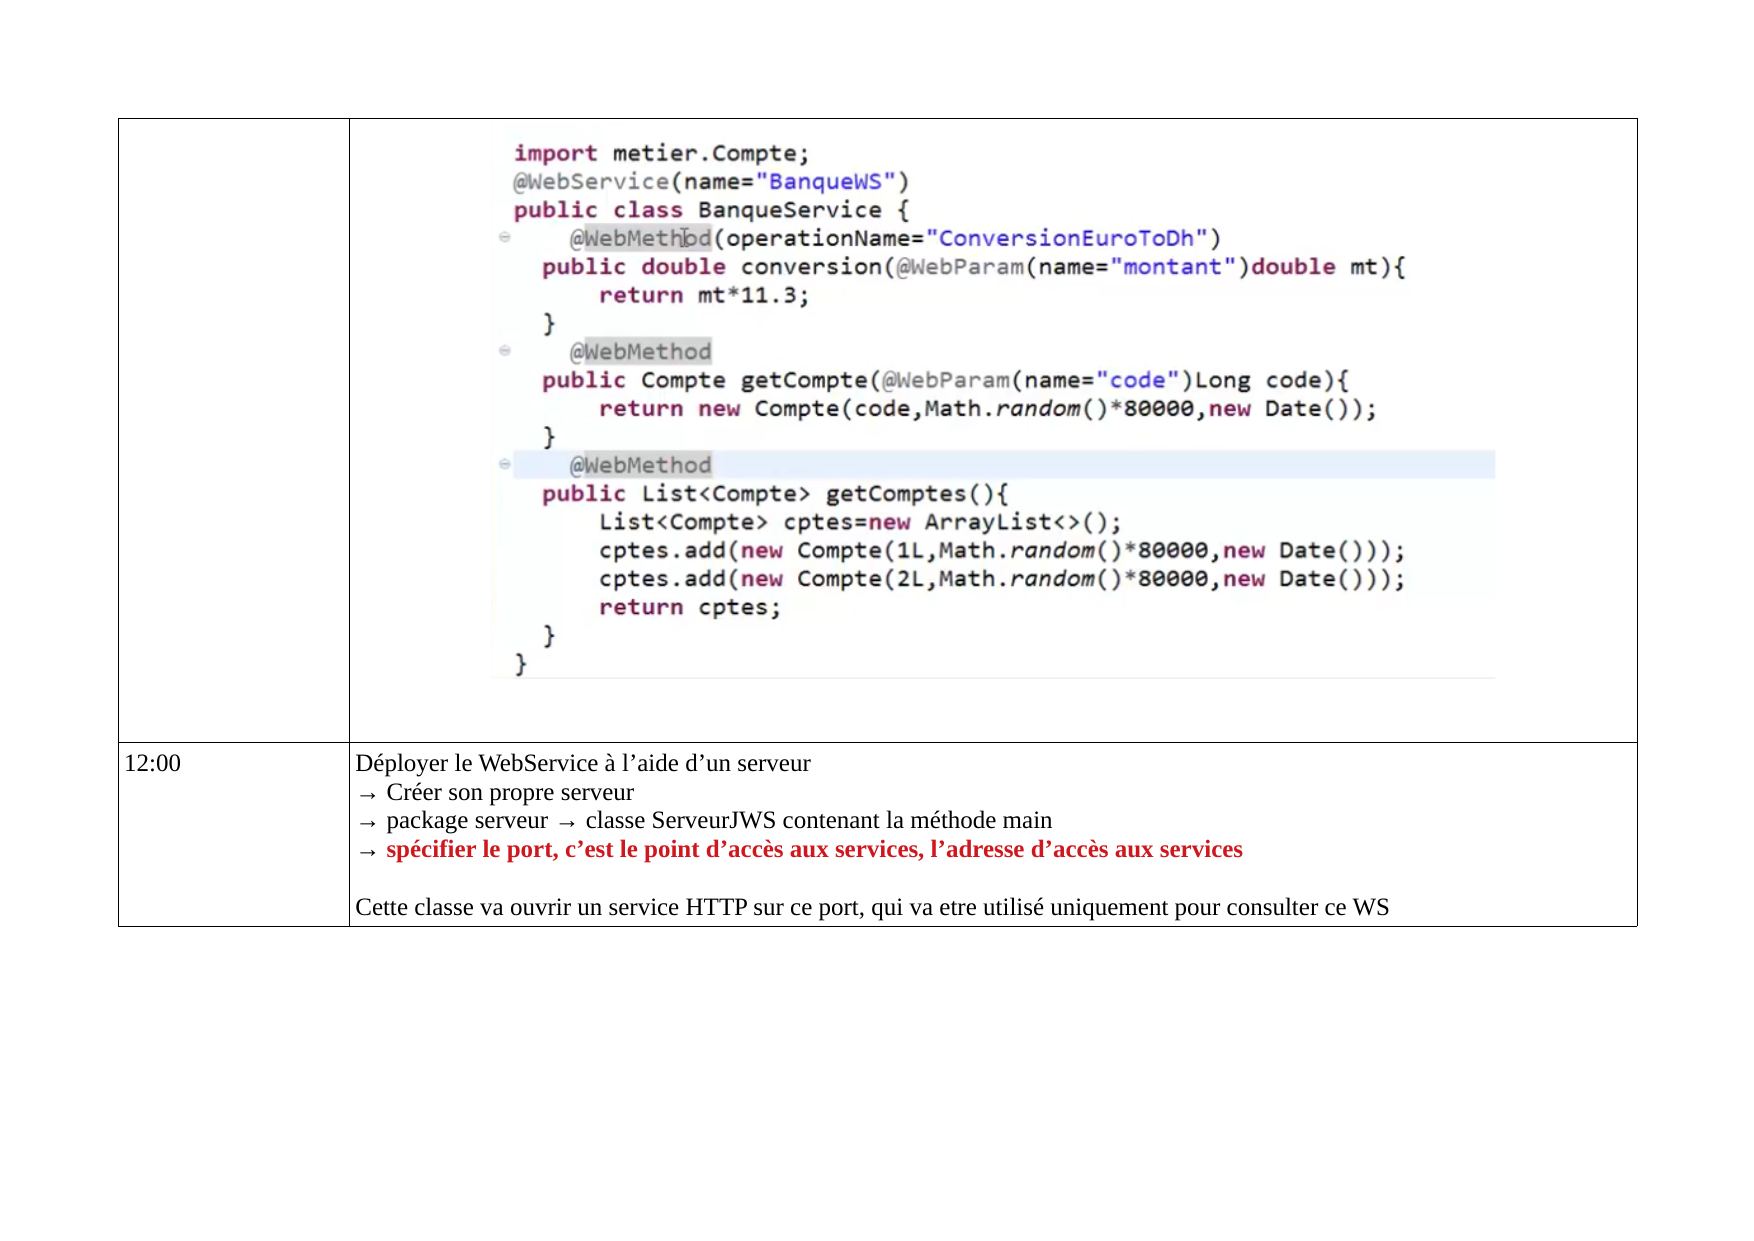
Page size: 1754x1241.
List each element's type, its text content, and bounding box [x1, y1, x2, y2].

table_cell 12:00 [119, 743, 349, 926]
table_cell [119, 119, 349, 742]
table_cell [350, 119, 1637, 742]
picture [491, 123, 1496, 679]
table_cell Déployer le WebService à l’aide d’un serveur → Créer son propre serveur → package serveur → classe ServeurJWS contenant la méthode main → spécifier le port, c’est le point d’accès aux services, l’adresse d’accès aux services Cette classe va ouvrir un service HTTP sur ce port, qui va etre utilisé uniquement pour consulter ce WS [350, 743, 1637, 926]
